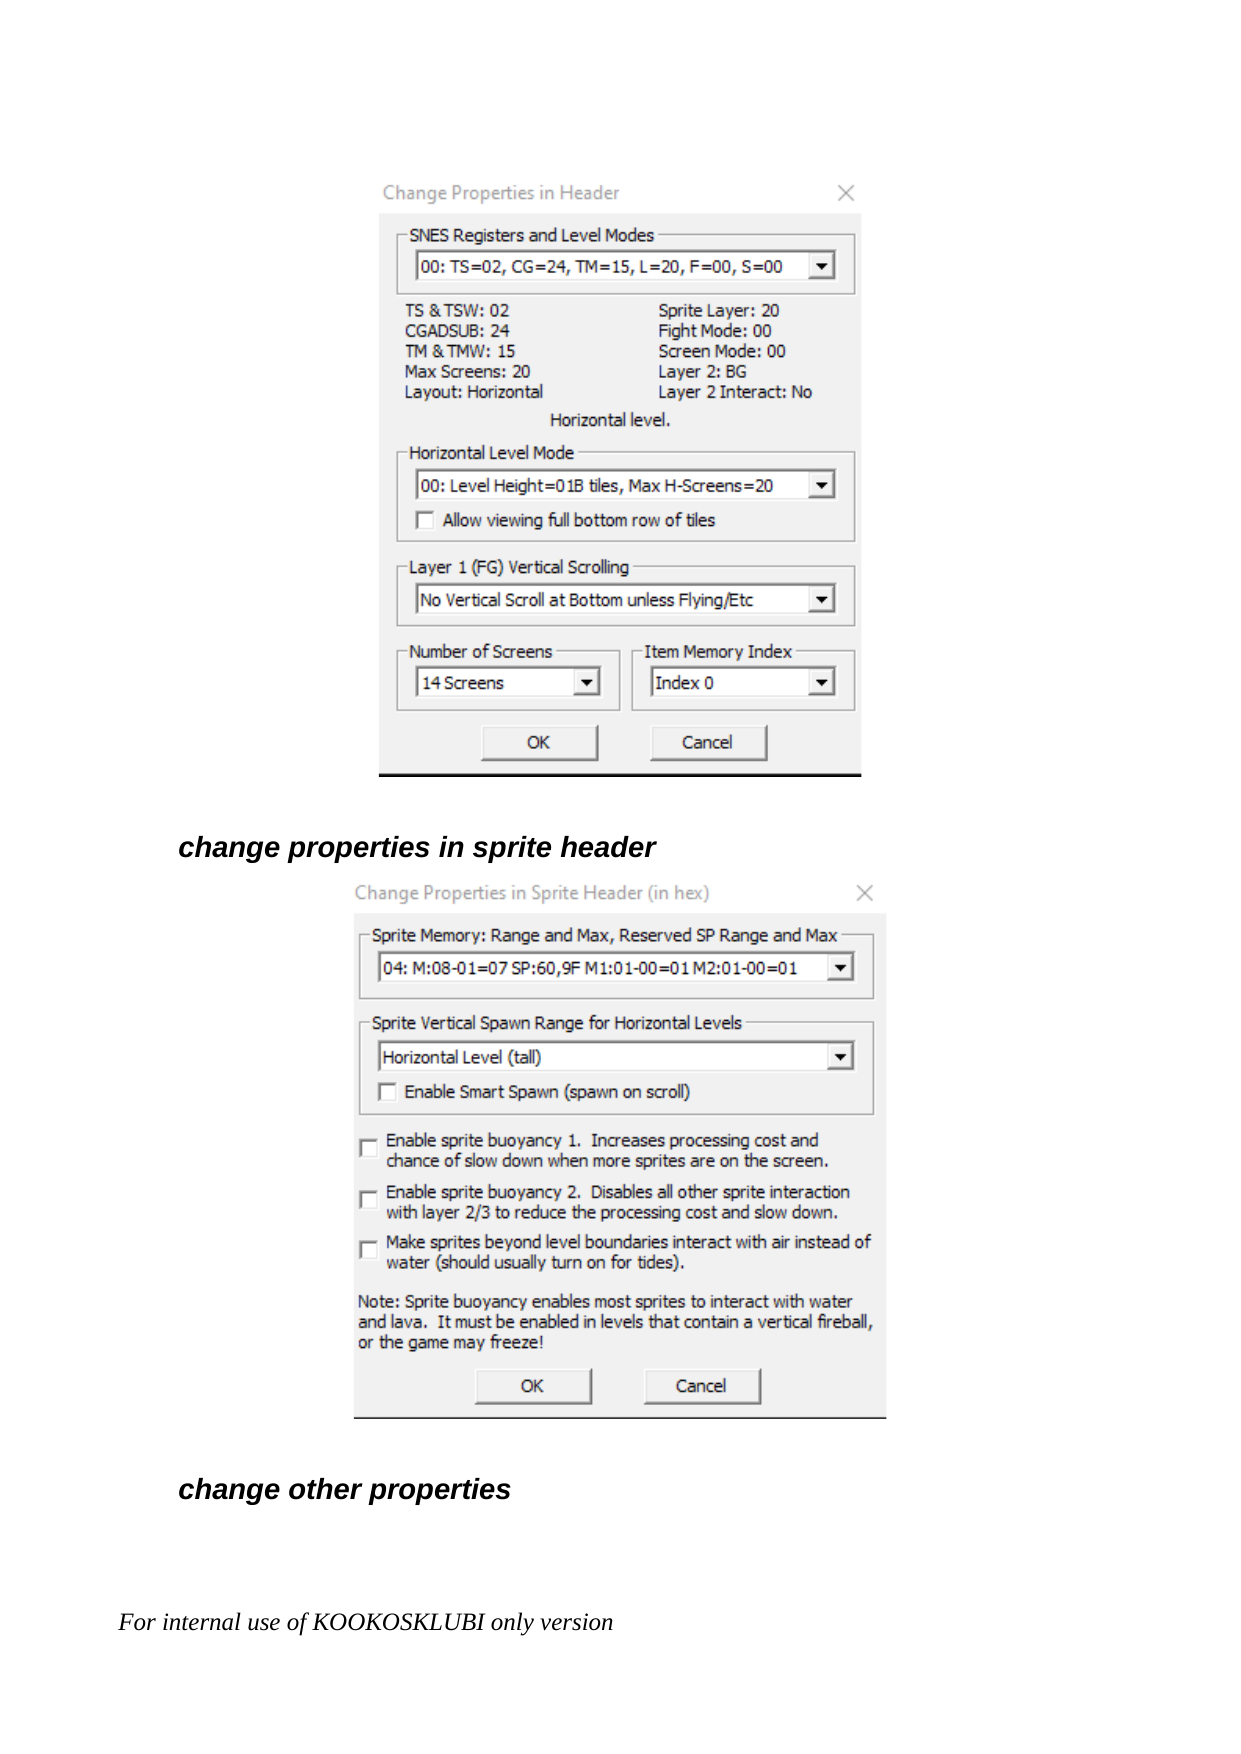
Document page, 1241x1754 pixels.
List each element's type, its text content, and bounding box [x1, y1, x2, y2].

picture [353, 876, 887, 1419]
subtitle change properties in sprite header [118, 830, 1122, 864]
picture [378, 176, 862, 777]
subtitle change other properties [118, 1472, 1122, 1506]
